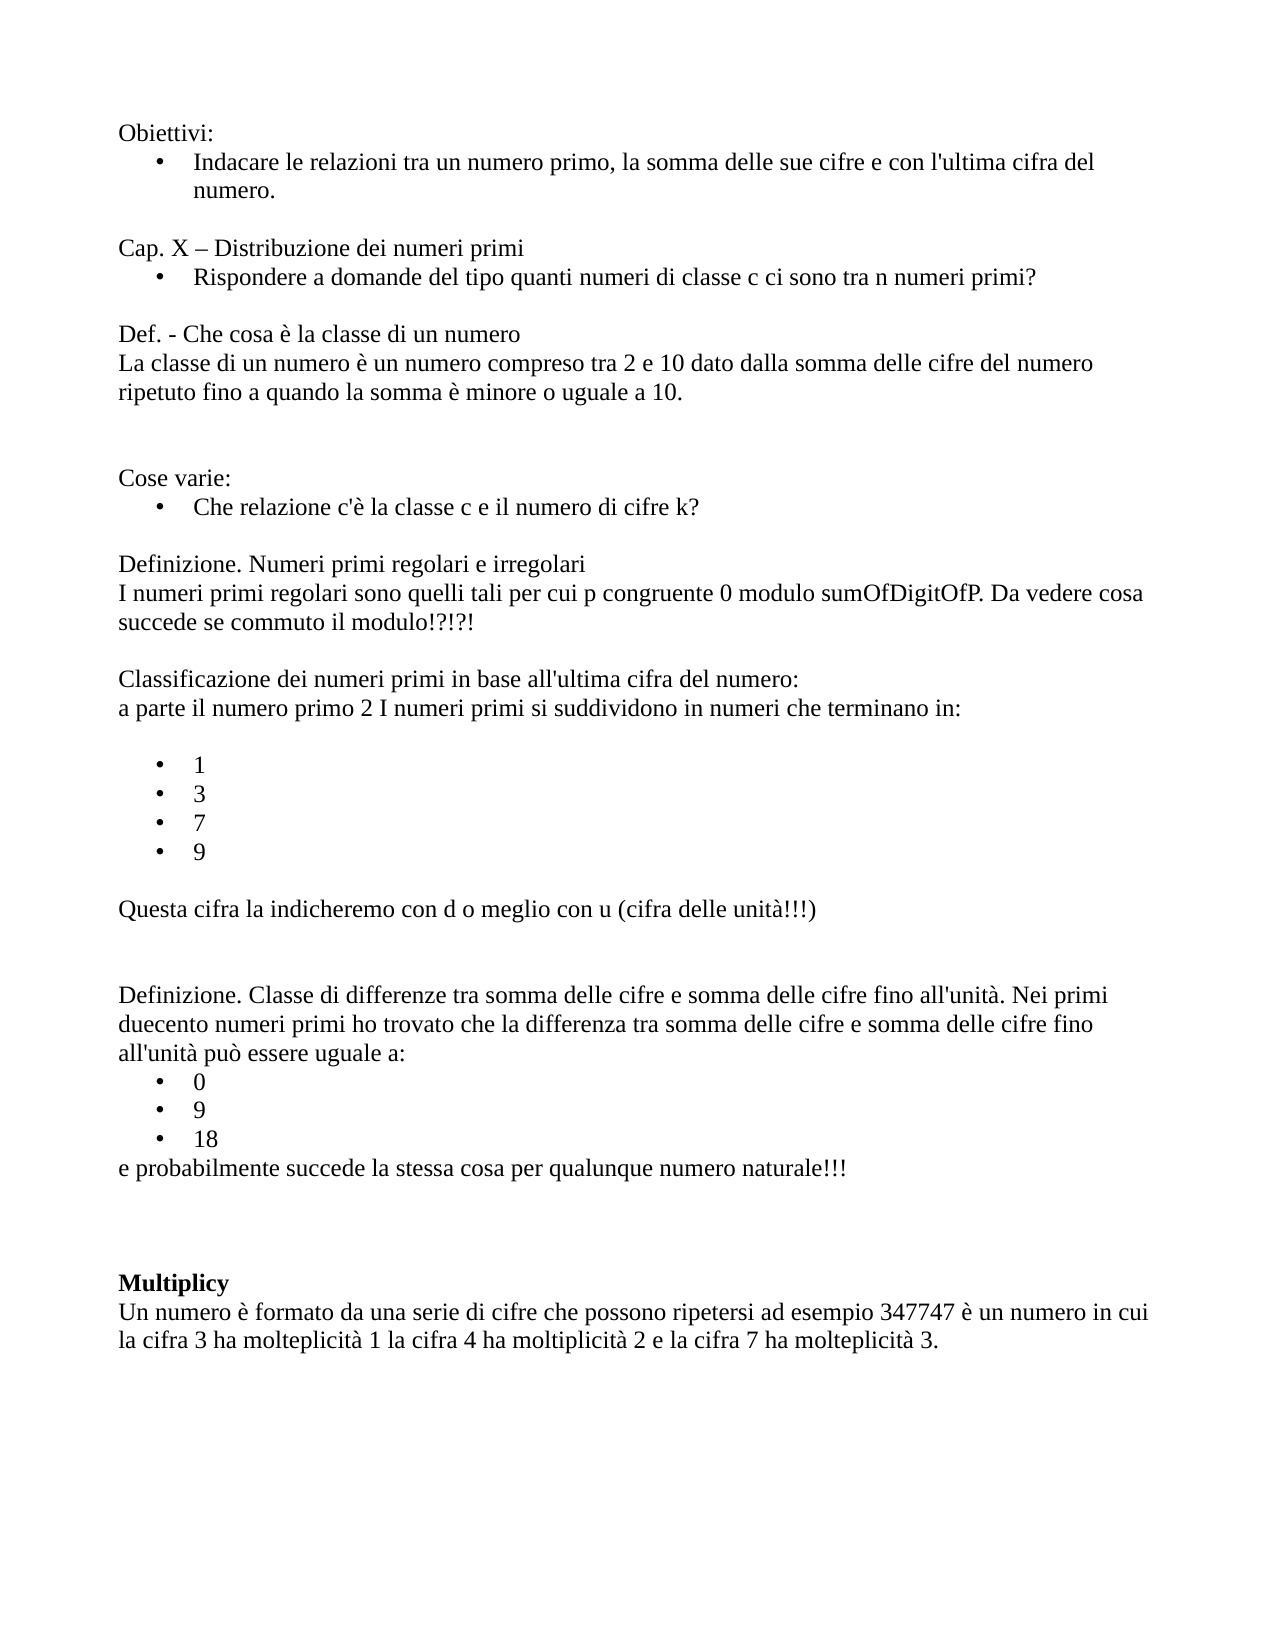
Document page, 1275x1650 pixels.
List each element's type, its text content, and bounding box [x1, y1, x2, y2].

text e probabilmente succede la stessa cosa per qualunque numero naturale!!! [118, 1153, 1157, 1182]
text Cap. X – Distribuzione dei numeri primi [118, 233, 1157, 262]
list 3 [156, 779, 1157, 808]
text Def. - Che cosa è la classe di un numero [118, 319, 1157, 348]
text Definizione. Numeri primi regolari e irregolari [118, 549, 1157, 578]
text Un numero è formato da una serie di cifre che possono ripetersi ad esempio 347747 è un numero in cui la cifra 3 ha molteplicità 1 la cifra 4 ha moltiplicità 2 e la cifra 7 ha molteplicità 3. [118, 1297, 1157, 1354]
text Questa cifra la indicheremo con d o meglio con u (cifra delle unità!!!) [118, 894, 1157, 923]
text Obiettivi: [118, 118, 1157, 147]
text a parte il numero primo 2 I numeri primi si suddividono in numeri che terminano in: [118, 693, 1157, 722]
list 1 [156, 751, 1157, 779]
list Che relazione c'è la classe c e il numero di cifre k? [156, 492, 1157, 521]
text Classificazione dei numeri primi in base all'ultima cifra del numero: [118, 664, 1157, 693]
text La classe di un numero è un numero compreso tra 2 e 10 dato dalla somma delle cifre del numero ripetuto fino a quando la somma è minore o uguale a 10. [118, 348, 1157, 406]
list 7 [156, 808, 1157, 837]
text Multiplicy [118, 1268, 1157, 1297]
list 0 [156, 1067, 1157, 1096]
text I numeri primi regolari sono quelli tali per cui p congruente 0 modulo sumOfDigitOfP. Da vedere cosa succede se commuto il modulo!?!?! [118, 578, 1157, 636]
text Cose varie: [118, 463, 1157, 492]
list Rispondere a domande del tipo quanti numeri di classe c ci sono tra n numeri primi? [156, 262, 1157, 291]
list Indacare le relazioni tra un numero primo, la somma delle sue cifre e con l'ultima cifra del numero. [156, 147, 1157, 204]
list 9 [156, 1096, 1157, 1124]
list 9 [156, 837, 1157, 866]
list 18 [156, 1124, 1157, 1153]
text Definizione. Classe di differenze tra somma delle cifre e somma delle cifre fino all'unità. Nei primi duecento numeri primi ho trovato che la differenza tra somma delle cifre e somma delle cifre fino all'unità può essere uguale a: [118, 981, 1157, 1067]
